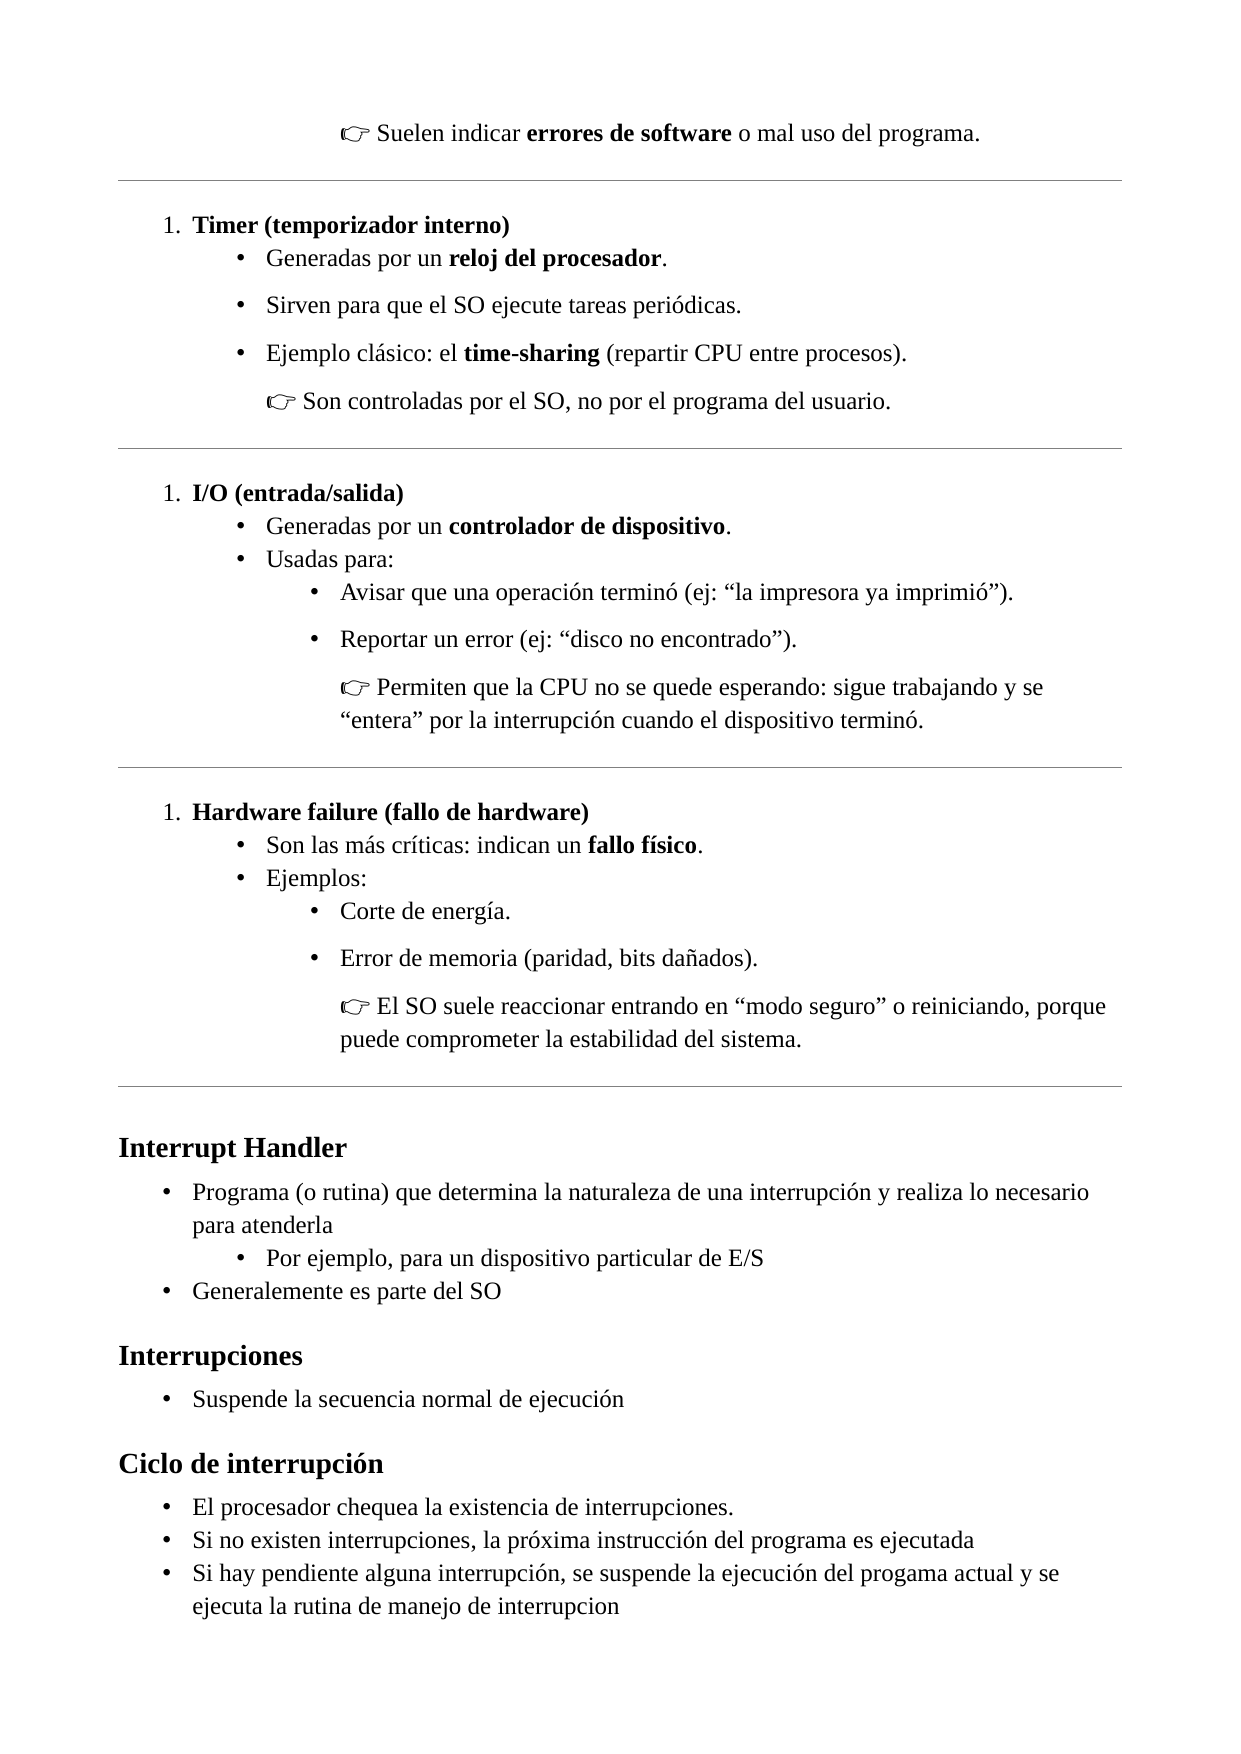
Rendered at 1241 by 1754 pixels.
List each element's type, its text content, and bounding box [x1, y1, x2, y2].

list Suspende la secuencia normal de ejecución [162, 1384, 1122, 1413]
list I/O (entrada/salida) [162, 478, 1122, 506]
list Usadas para: [236, 544, 1122, 572]
list Generadas por un reloj del procesador. [236, 243, 1122, 272]
list 👉 El SO suele reaccionar entrando en “modo seguro” o reiniciando, porque puede comprometer la estabilidad del sistema. [310, 991, 1122, 1053]
list 👉 Son controladas por el SO, no por el programa del usuario. [236, 386, 1122, 414]
list Generalemente es parte del SO [162, 1276, 1122, 1304]
list Son las más críticas: indican un fallo físico. [236, 830, 1122, 859]
subtitle Interrupciones [118, 1338, 1122, 1371]
list Programa (o rutina) que determina la naturaleza de una interrupción y realiza lo necesario para atenderla [162, 1177, 1122, 1238]
list Error de memoria (paridad, bits dañados). [310, 943, 1122, 972]
list Reportar un error (ej: “disco no encontrado”). [310, 624, 1122, 653]
subtitle Interrupt Handler [118, 1131, 1122, 1164]
list Hardware failure (fallo de hardware) [162, 797, 1122, 826]
list Ejemplo clásico: el time-sharing (repartir CPU entre procesos). [236, 338, 1122, 367]
subtitle Ciclo de interrupción [118, 1446, 1122, 1480]
list Sirven para que el SO ejecute tareas periódicas. [236, 291, 1122, 319]
list Ejemplos: [236, 863, 1122, 892]
list Si hay pendiente alguna interrupción, se suspende la ejecución del progama actual y se ejecuta la rutina de manejo de interrupcion [162, 1558, 1122, 1620]
list Corte de energía. [310, 896, 1122, 925]
list Timer (temporizador interno) [162, 210, 1122, 239]
list Generadas por un controlador de dispositivo. [236, 511, 1122, 539]
list 👉 Permiten que la CPU no se quede esperando: sigue trabajando y se “entera” por la interrupción cuando el dispositivo terminó. [310, 672, 1122, 734]
list Si no existen interrupciones, la próxima instrucción del programa es ejecutada [162, 1525, 1122, 1554]
list El procesador chequea la existencia de interrupciones. [162, 1492, 1122, 1521]
list Por ejemplo, para un dispositivo particular de E/S [236, 1243, 1122, 1271]
list Avisar que una operación terminó (ej: “la impresora ya imprimió”). [310, 577, 1122, 606]
list 👉 Suelen indicar errores de software o mal uso del programa. [310, 118, 1122, 147]
